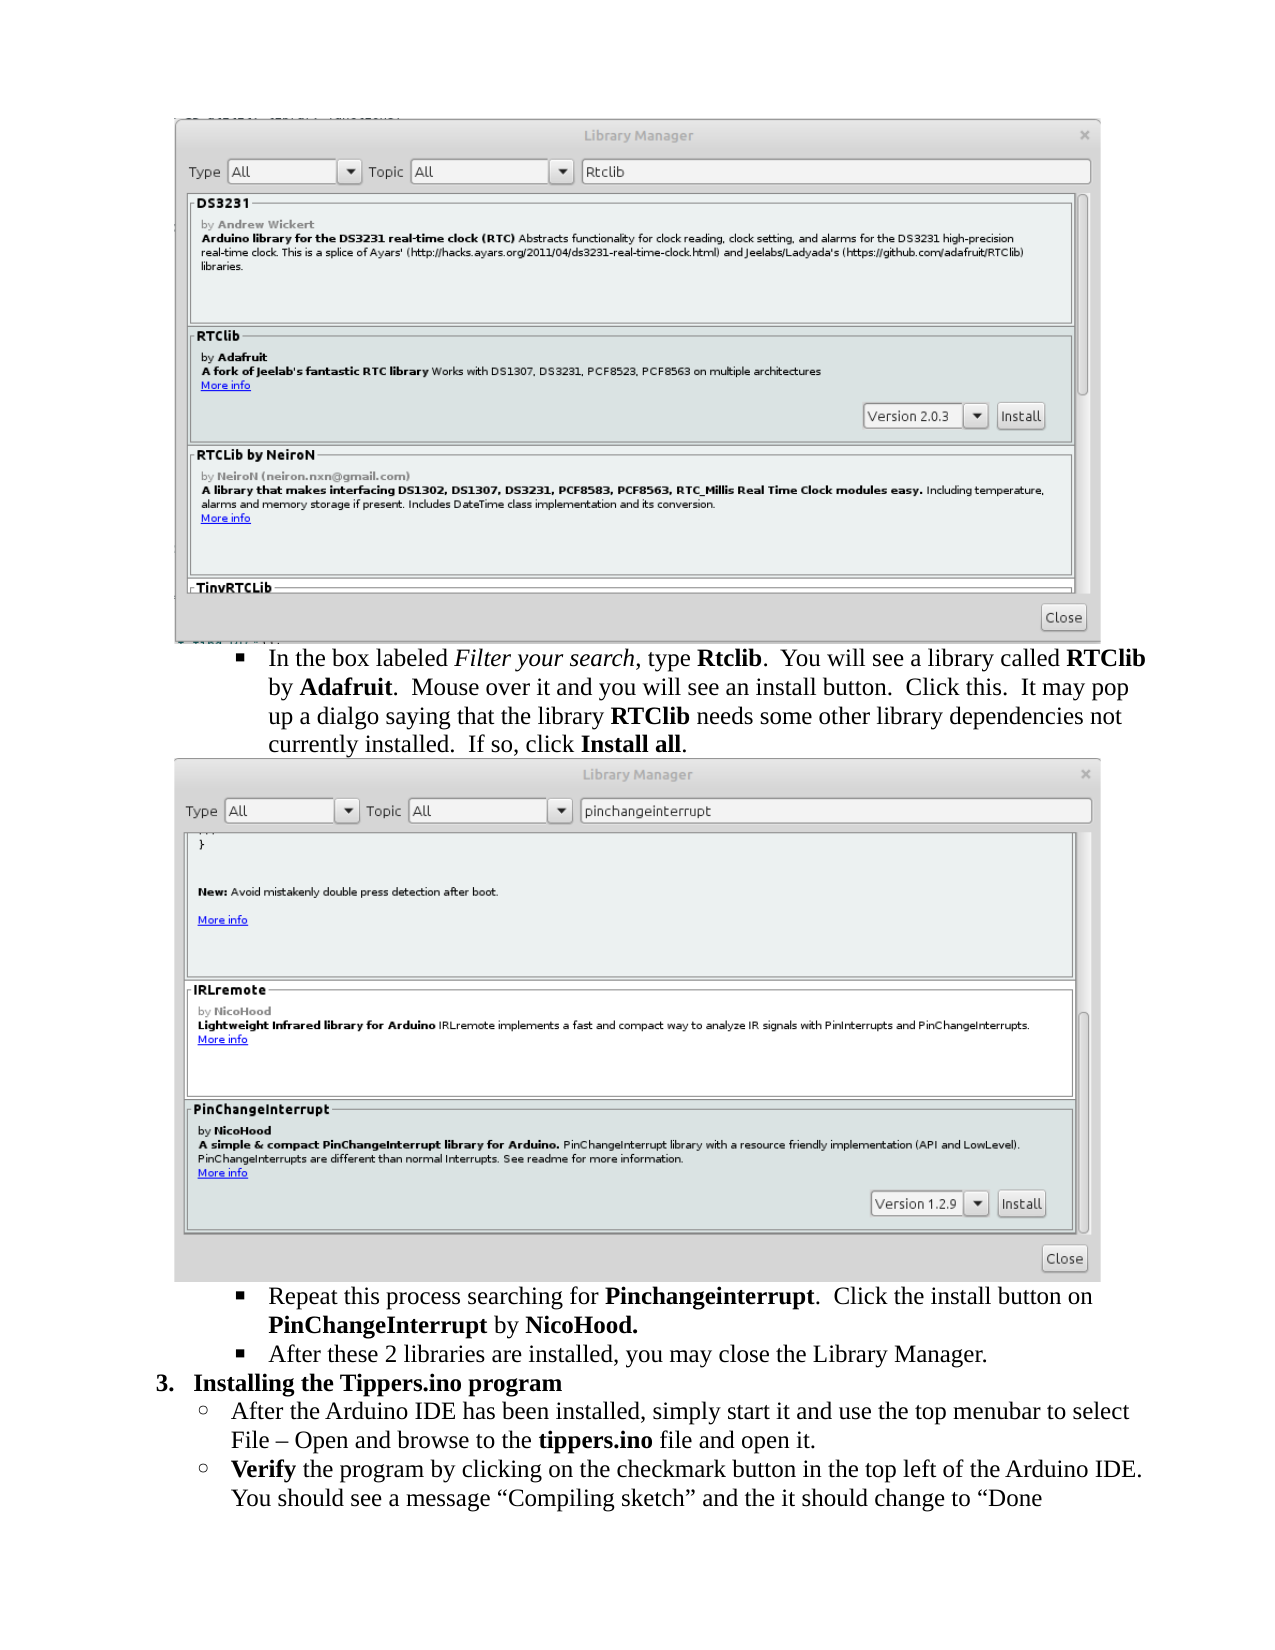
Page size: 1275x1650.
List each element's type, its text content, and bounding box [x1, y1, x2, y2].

picture [174, 118, 1101, 644]
list Installing the Tippers.ino program [156, 1368, 1157, 1396]
list After the Arduino IDE has been installed, simply start it and use the top menubar to select File – Open and browse to the tippers.ino file and open it. [193, 1396, 1157, 1454]
picture [174, 758, 1101, 1282]
list In the box labeled Filter your search, type Rtclib. You will see a library called RTClib by Adafruit. Mouse over it and you will see an install button. Click this. It may pop up a dialgo saying that the library RTClib needs some other library dependencies not currently installed. If so, click Install all. [231, 118, 1157, 758]
list After these 2 libraries are installed, you may close the Library Manager. [231, 1339, 1157, 1368]
list Repeat this process searching for Pinchangeinterrupt. Click the install button on PinChangeInterrupt by NicoHood. [231, 758, 1157, 1339]
list Verify the program by clicking on the checkmark button in the top left of the Arduino IDE. You should see a message “Compiling sketch” and the it should change to “Done [193, 1454, 1157, 1511]
